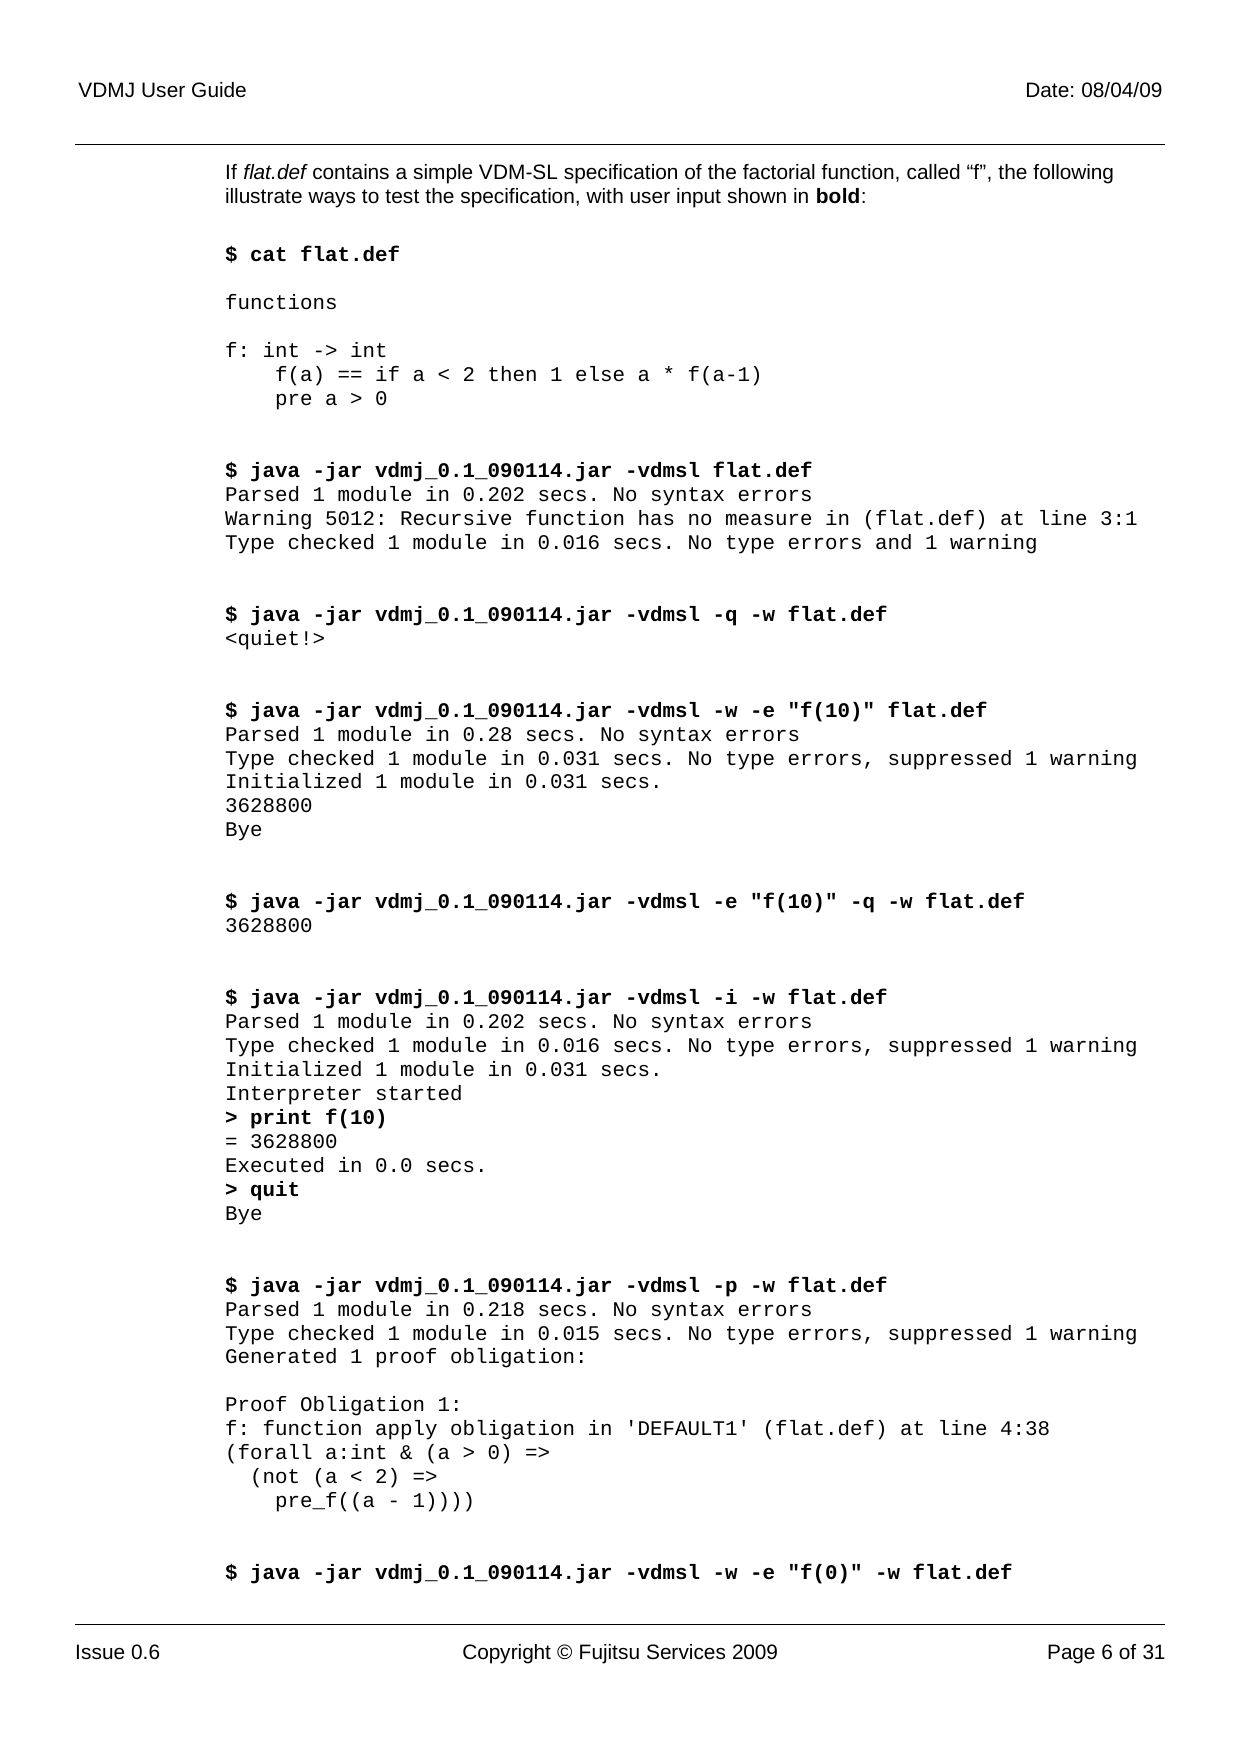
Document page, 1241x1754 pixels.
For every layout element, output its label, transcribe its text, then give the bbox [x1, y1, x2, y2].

text $ java -jar vdmj_0.1_090114.jar -vdmsl -w -e "f(10)" flat.def [225, 699, 1165, 723]
text $ java -jar vdmj_0.1_090114.jar -vdmsl flat.def [225, 460, 1165, 484]
text Type checked 1 module in 0.016 secs. No type errors, suppressed 1 warning [225, 1035, 1165, 1059]
text If flat.def contains a simple VDM-SL specification of the factorial function, called “f”, the following illustrate ways to test the specification, with user input shown in bold: [225, 160, 1165, 208]
text Generated 1 proof obligation: [225, 1346, 1165, 1370]
text $ cat flat.def [225, 244, 1165, 268]
text pre a > 0 [225, 388, 1165, 412]
text f(a) == if a < 2 then 1 else a * f(a-1) [225, 364, 1165, 388]
text > quit [225, 1179, 1165, 1203]
text = 3628800 [225, 1131, 1165, 1155]
text Parsed 1 module in 0.28 secs. No syntax errors [225, 723, 1165, 747]
text Interpreter started [225, 1083, 1165, 1107]
text $ java -jar vdmj_0.1_090114.jar -vdmsl -e "f(10)" -q -w flat.def [225, 891, 1165, 915]
text Warning 5012: Recursive function has no measure in (flat.def) at line 3:1 [225, 508, 1165, 532]
text Bye [225, 819, 1165, 843]
text Initialized 1 module in 0.031 secs. [225, 771, 1165, 795]
text 3628800 [225, 795, 1165, 819]
text Proof Obligation 1: [225, 1394, 1165, 1418]
text Parsed 1 module in 0.218 secs. No syntax errors [225, 1298, 1165, 1322]
text pre_f((a - 1)))) [225, 1490, 1165, 1514]
text f: function apply obligation in 'DEFAULT1' (flat.def) at line 4:38 [225, 1418, 1165, 1442]
text Executed in 0.0 secs. [225, 1155, 1165, 1179]
text Parsed 1 module in 0.202 secs. No syntax errors [225, 484, 1165, 508]
text $ java -jar vdmj_0.1_090114.jar -vdmsl -i -w flat.def [225, 987, 1165, 1011]
text functions [225, 292, 1165, 316]
text (not (a < 2) => [225, 1466, 1165, 1490]
text Parsed 1 module in 0.202 secs. No syntax errors [225, 1011, 1165, 1035]
text $ java -jar vdmj_0.1_090114.jar -vdmsl -p -w flat.def [225, 1274, 1165, 1298]
text 3628800 [225, 915, 1165, 939]
text Type checked 1 module in 0.031 secs. No type errors, suppressed 1 warning [225, 747, 1165, 771]
text $ java -jar vdmj_0.1_090114.jar -vdmsl -q -w flat.def [225, 604, 1165, 628]
text Bye [225, 1203, 1165, 1227]
text f: int -> int [225, 340, 1165, 364]
text (forall a:int & (a > 0) => [225, 1442, 1165, 1466]
text Type checked 1 module in 0.015 secs. No type errors, suppressed 1 warning [225, 1322, 1165, 1346]
text Initialized 1 module in 0.031 secs. [225, 1059, 1165, 1083]
text Type checked 1 module in 0.016 secs. No type errors and 1 warning [225, 532, 1165, 556]
text > print f(10) [225, 1107, 1165, 1131]
text <quiet!> [225, 628, 1165, 652]
text $ java -jar vdmj_0.1_090114.jar -vdmsl -w -e "f(0)" -w flat.def [225, 1562, 1165, 1586]
